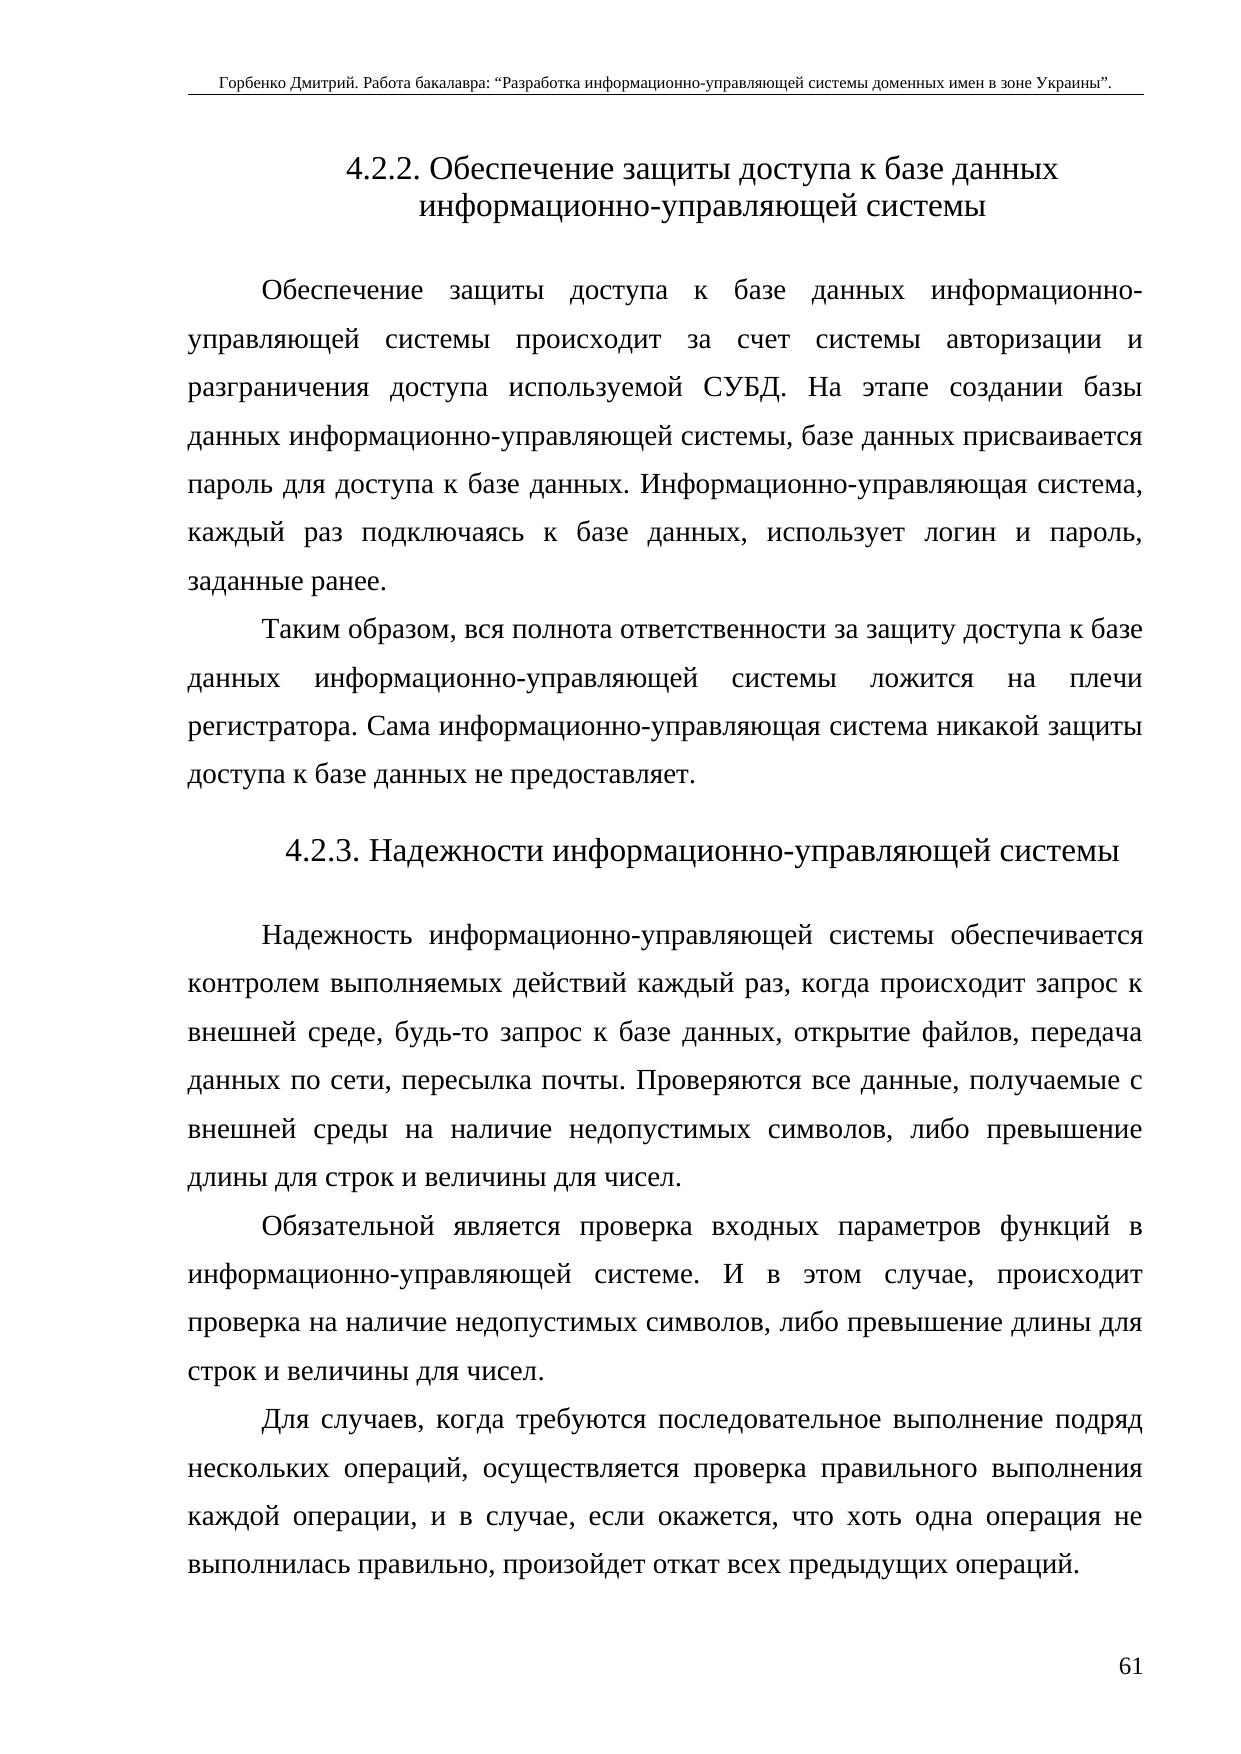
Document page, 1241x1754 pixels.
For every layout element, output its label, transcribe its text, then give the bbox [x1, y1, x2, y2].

text Обязательной является проверка входных параметров функций в информационно-управляющей системе. И в этом случае, происходит проверка на наличие недопустимых символов, либо превышение длины для строк и величины для чисел. [187, 1209, 1144, 1386]
text 4.2.2. Обеспечение защиты доступа к базе данных информационно-управляющей системы [261, 150, 1144, 223]
text Таким образом, вся полнота ответственности за защиту доступа к базе данных информационно-управляющей системы ложится на плечи регистратора. Сама информационно-управляющая система никакой защиты доступа к базе данных не предоставляет. [187, 613, 1144, 790]
text Надежность информационно-управляющей системы обеспечивается контролем выполняемых действий каждый раз, когда происходит запрос к внешней среде, будь-то запрос к базе данных, открытие файлов, передача данных по сети, пересылка почты. Проверяются все данные, получаемые с внешней среды на наличие недопустимых символов, либо превышение длины для строк и величины для чисел. [187, 918, 1144, 1193]
text Для случаев, когда требуются последовательное выполнение подряд нескольких операций, осуществляется проверка правильного выполнения каждой операции, и в случае, если окажется, что хоть одна операция не выполнилась правильно, произойдет откат всех предыдущих операций. [187, 1403, 1144, 1580]
text Обеспечение защиты доступа к базе данных информационно-управляющей системы происходит за счет системы авторизации и разграничения доступа используемой СУБД. На этапе создании базы данных информационно-управляющей системы, базе данных присваивается пароль для доступа к базе данных. Информационно-управляющая система, каждый раз подключаясь к базе данных, использует логин и пароль, заданные ранее. [187, 273, 1144, 596]
text 4.2.3. Надежности информационно-управляющей системы [261, 831, 1144, 868]
